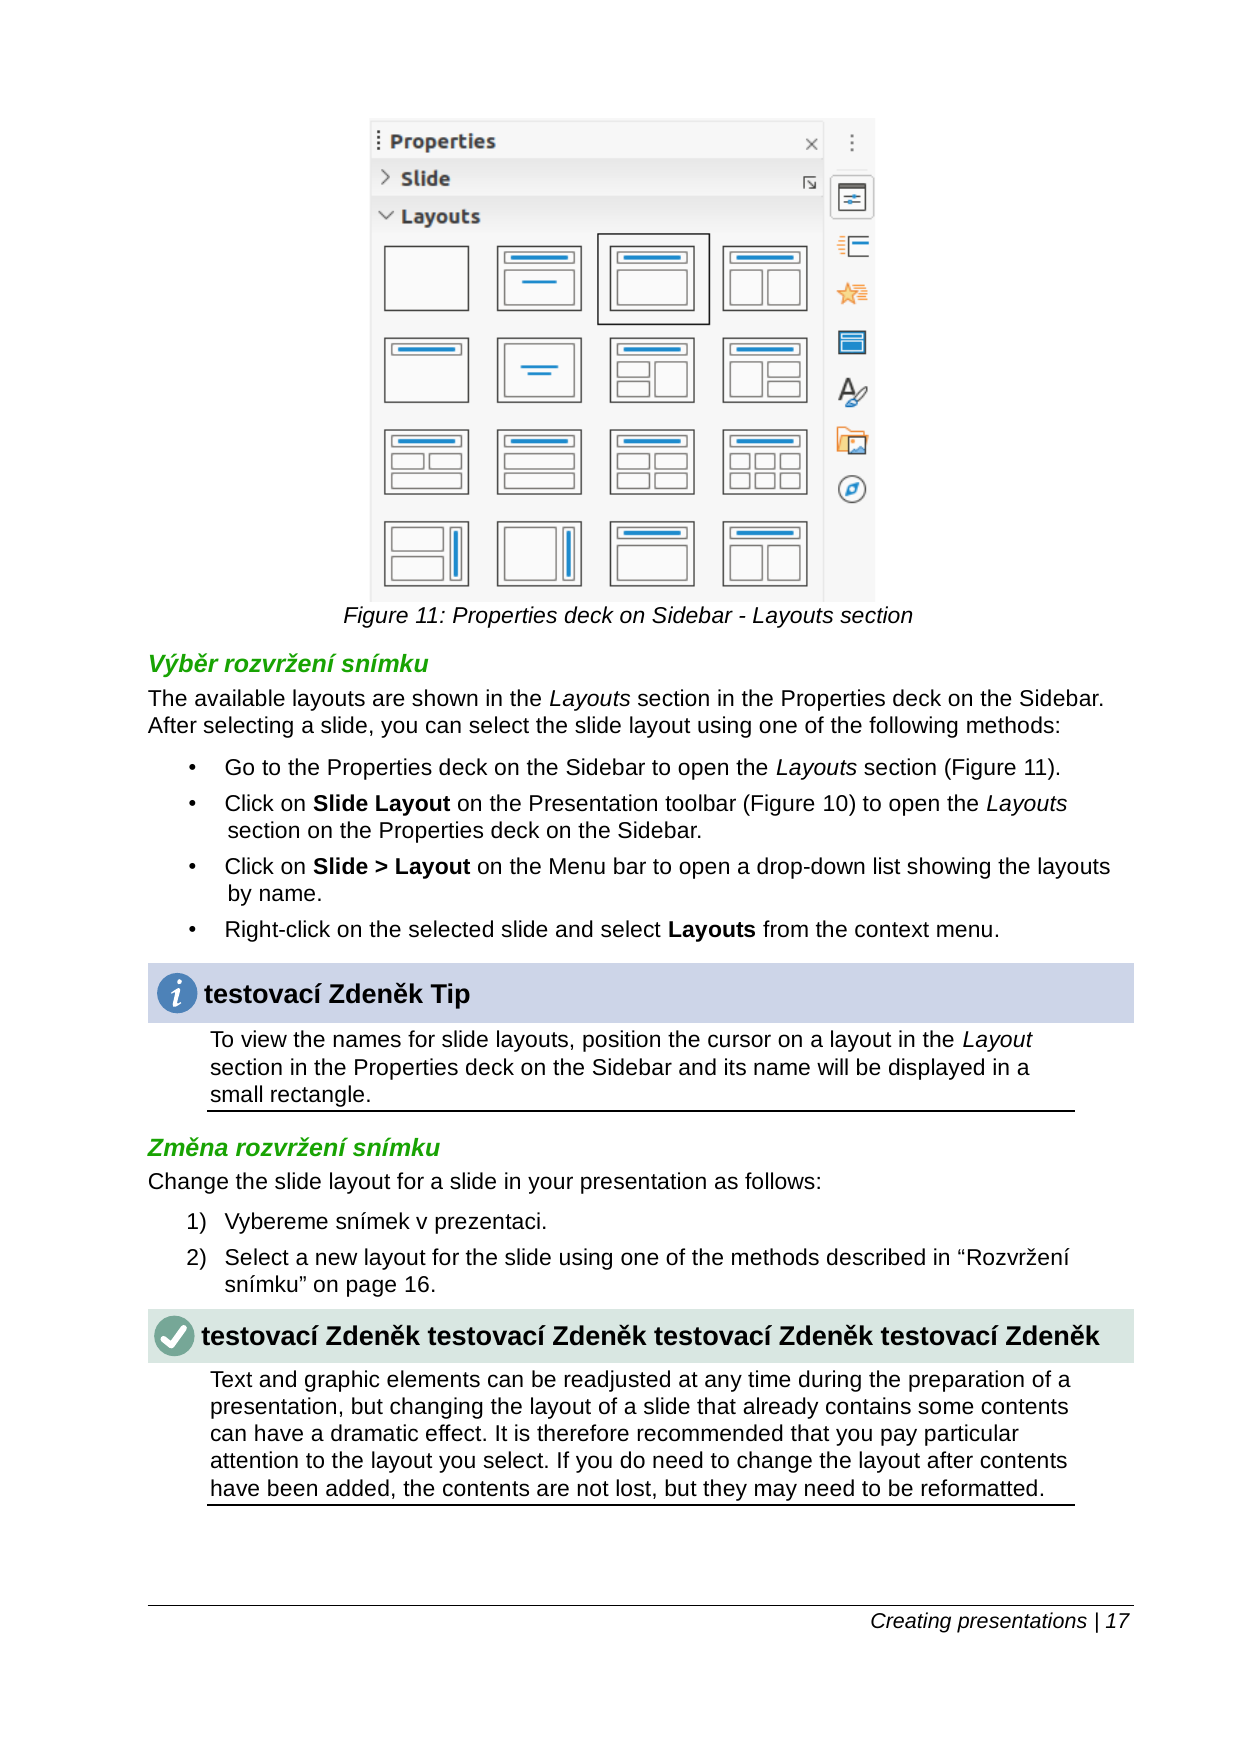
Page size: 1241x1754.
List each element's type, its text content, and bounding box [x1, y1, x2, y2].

text To view the names for slide layouts, position the cursor on a layout in the Layout section in the Properties deck on the Sidebar and its name will be displayed in a small rectangle. [207, 1023, 1075, 1110]
list Select a new layout for the slide using one of the methods described in “Slide layout” on page 14. [207, 1243, 1134, 1297]
list Right-click on the selected slide and select Layouts from the context menu. [185, 913, 1134, 946]
text Text and graphic elements can be readjusted at any time during the preparation of a presentation, but changing the layout of a slide that already contains some contents can have a dramatic effect. It is therefore recommended that you pay particular attention to the layout you select. If you do need to change the layout after contents have been added, the contents are not lost, but they may need to be reformatted. [207, 1363, 1075, 1504]
list Click on Slide Layout on the Presentation toolbar (Figure 10) to open the Layouts section on the Properties deck on the Sidebar. [185, 787, 1134, 844]
subtitle testovací Zdeněk Tip [148, 963, 1134, 1023]
picture [369, 118, 876, 602]
subtitle testovací Zdeněk testovací Zdeněk testovací Zdeněk testovací Zdeněk [148, 1309, 1134, 1363]
list Go to the Properties deck on the Sidebar to open the Layouts section (Figure 11). [185, 751, 1134, 781]
subtitle Změna rozvržení snímku [148, 1133, 1134, 1162]
text Figure 11: Properties deck on Sidebar - Layouts section [343, 118, 938, 628]
text Change the slide layout for a slide in your presentation as follows: [148, 1168, 1134, 1195]
list The available layouts are shown in the Layouts section in the Properties deck on the Sidebar. After selecting a slide, you can select the slide layout using one of the following methods: [148, 684, 1134, 738]
list Click on Slide > Layout on the Menu bar to open a drop-down list showing the layouts by name. [185, 850, 1134, 907]
subtitle Výběr rozvržení snímku [148, 649, 1134, 678]
list Vybereme snímek v prezentaci. [207, 1207, 1134, 1234]
